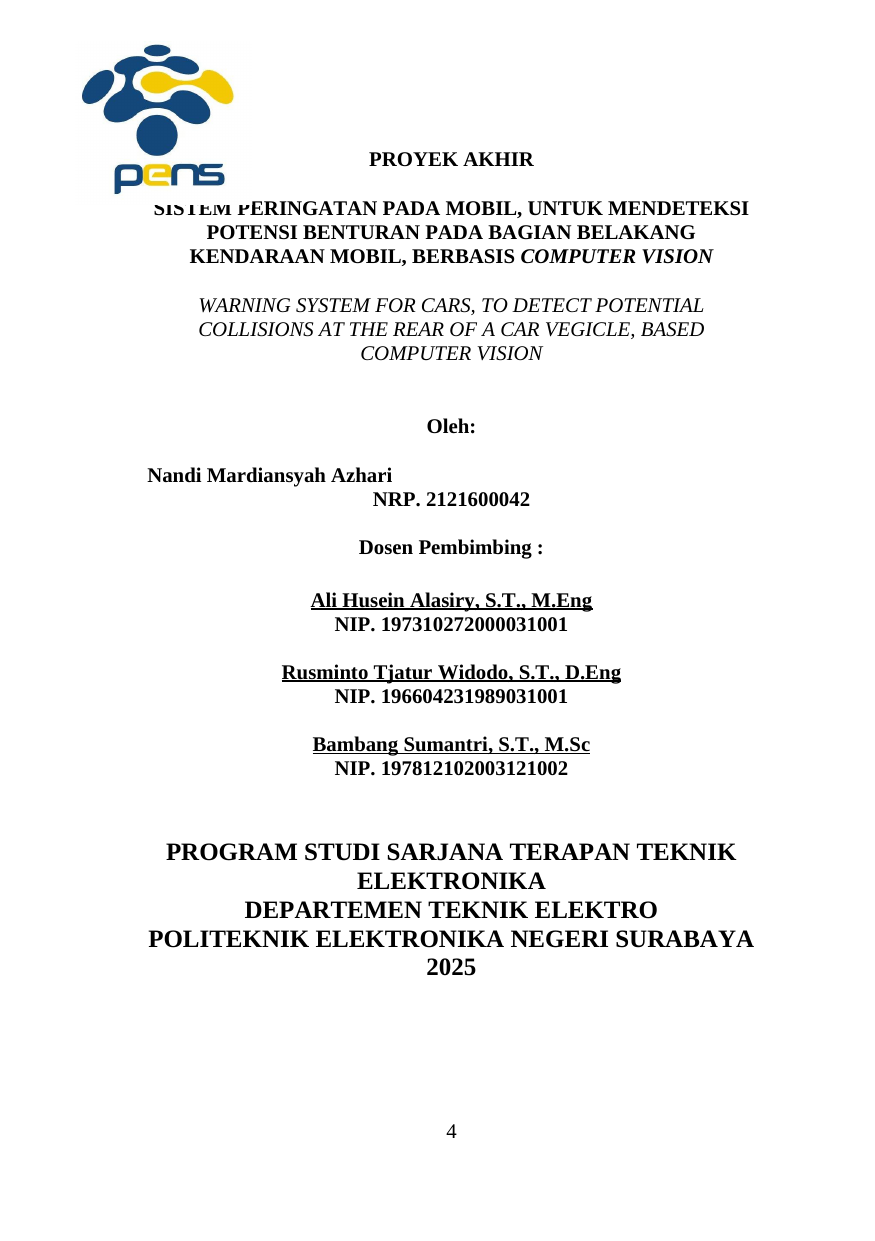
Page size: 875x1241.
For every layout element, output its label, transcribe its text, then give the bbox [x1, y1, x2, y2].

picture [75, 41, 253, 205]
subtitle Oleh: [147, 414, 756, 438]
subtitle NIP. 197812102003121002 [147, 756, 756, 780]
subtitle POLITEKNIK ELEKTRONIKA NEGERI SURABAYA [147, 924, 756, 952]
subtitle DEPARTEMEN TEKNIK ELEKTRO [147, 895, 756, 924]
subtitle WARNING SYSTEM FOR CARS, TO DETECT POTENTIAL COLLISIONS AT THE REAR OF A CAR VEGICLE, BASED COMPUTER VISION [147, 293, 756, 365]
subtitle Ali Husein Alasiry, S.T., M.Eng [147, 587, 756, 612]
subtitle PROGRAM STUDI SARJANA TERAPAN TEKNIK ELEKTRONIKA [147, 837, 756, 895]
subtitle Bambang Sumantri, S.T., M.Sc [147, 732, 756, 756]
subtitle NIP. 197310272000031001 [147, 612, 756, 636]
subtitle PROYEK AKHIR [253, 147, 756, 171]
subtitle NIP. 196604231989031001 [147, 684, 756, 708]
subtitle 2025 [147, 952, 756, 981]
subtitle Dosen Pembimbing : [147, 535, 756, 559]
subtitle NRP. 2121600042 [147, 487, 756, 511]
subtitle SISTEM PERINGATAN PADA MOBIL, UNTUK MENDETEKSI POTENSI BENTURAN PADA BAGIAN BELAKANG KENDARAAN MOBIL, BERBASIS COMPUTER VISION [147, 196, 756, 268]
subtitle Nandi Mardiansyah Azhari [147, 463, 756, 487]
subtitle Rusminto Tjatur Widodo, S.T., D.Eng [147, 660, 756, 684]
